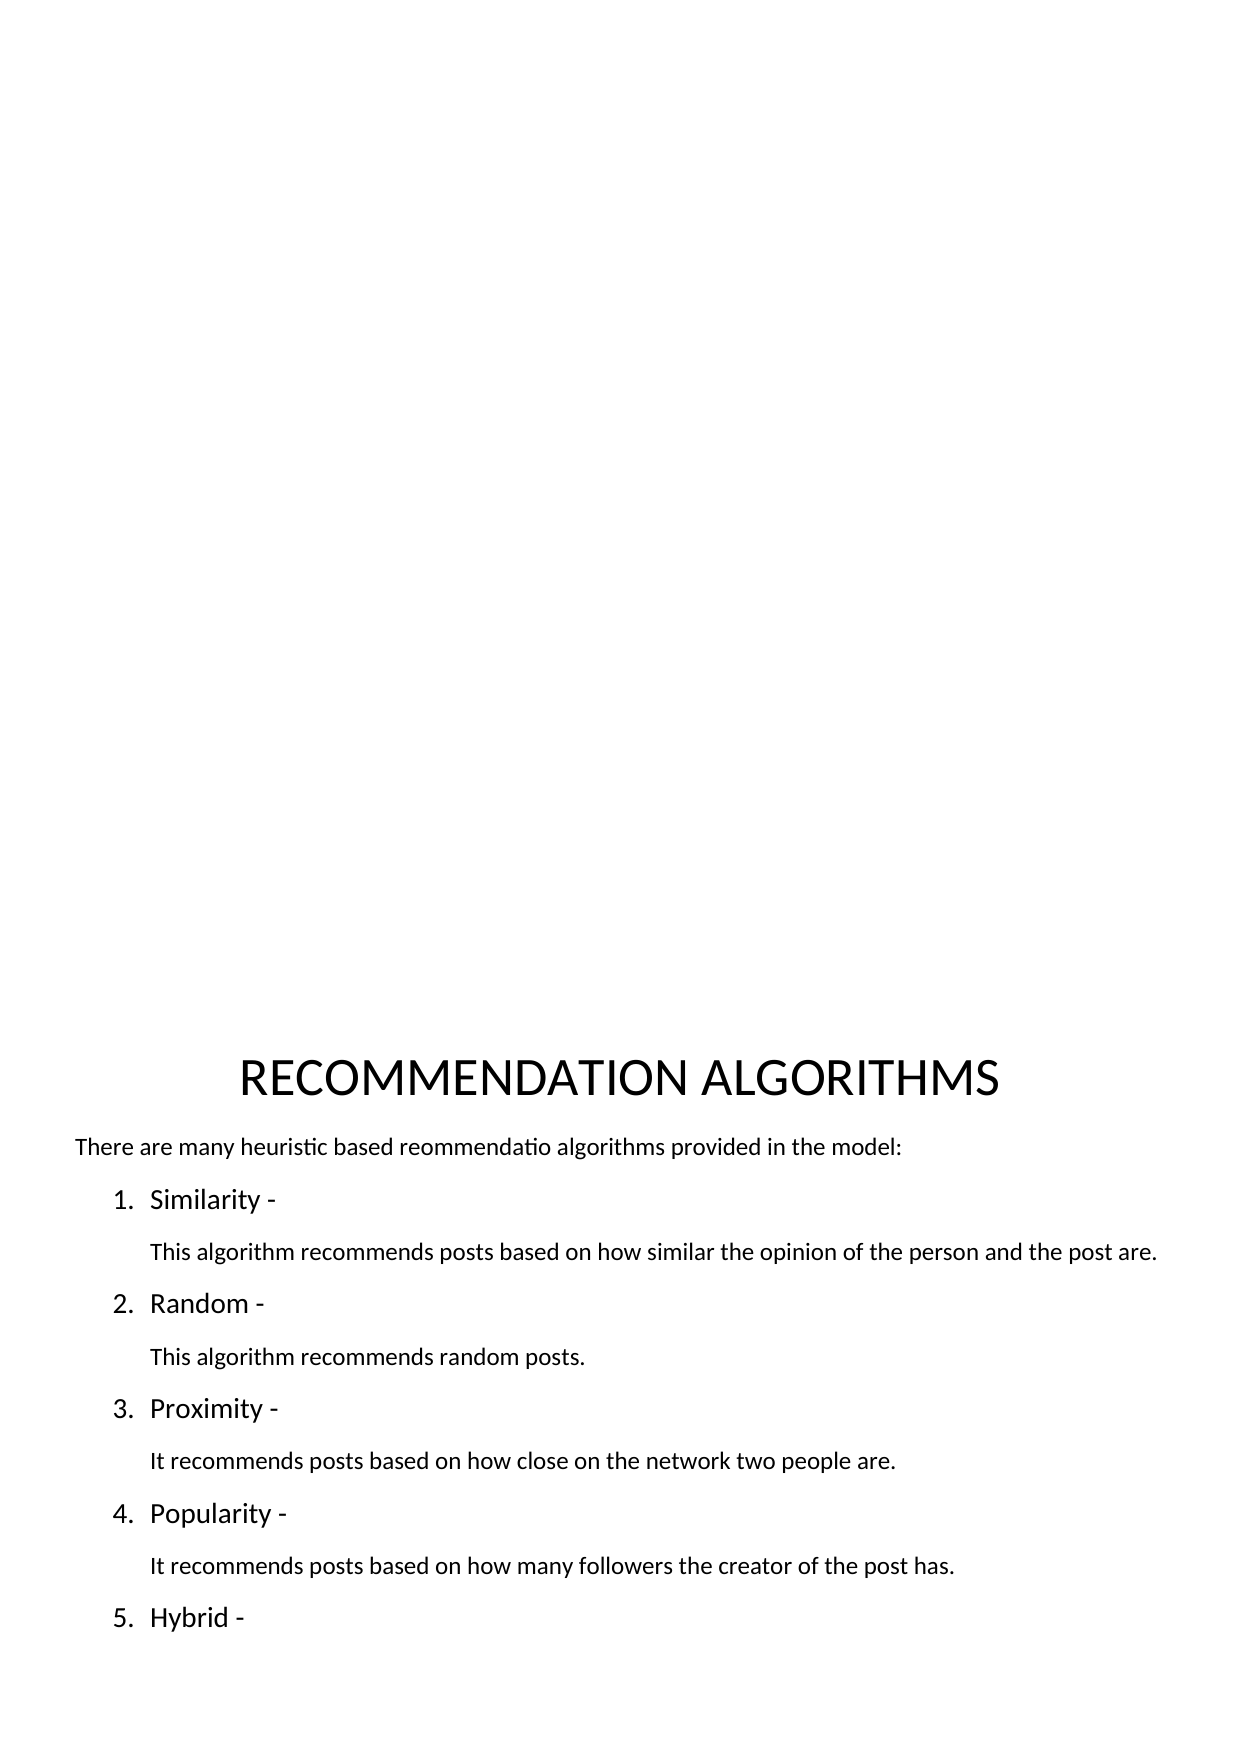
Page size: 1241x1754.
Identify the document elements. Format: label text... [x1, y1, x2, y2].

list Proximity - [112, 1390, 1165, 1426]
list This algorithm recommends random posts. [112, 1341, 1165, 1371]
text There are many heuristic based reommendatio algorithms provided in the model: [75, 1131, 1165, 1162]
list Similarity - [112, 1181, 1165, 1216]
list It recommends posts based on how close on the network two people are. [112, 1445, 1165, 1476]
list Popularity - [112, 1495, 1165, 1531]
list Hybrid - [112, 1599, 1165, 1635]
text RECOMMENDATION ALGORITHMS [75, 1043, 1165, 1109]
list It recommends posts based on how many followers the creator of the post has. [112, 1550, 1165, 1581]
list This algorithm recommends posts based on how similar the opinion of the person and the post are. [112, 1236, 1165, 1266]
list Random - [112, 1286, 1165, 1321]
